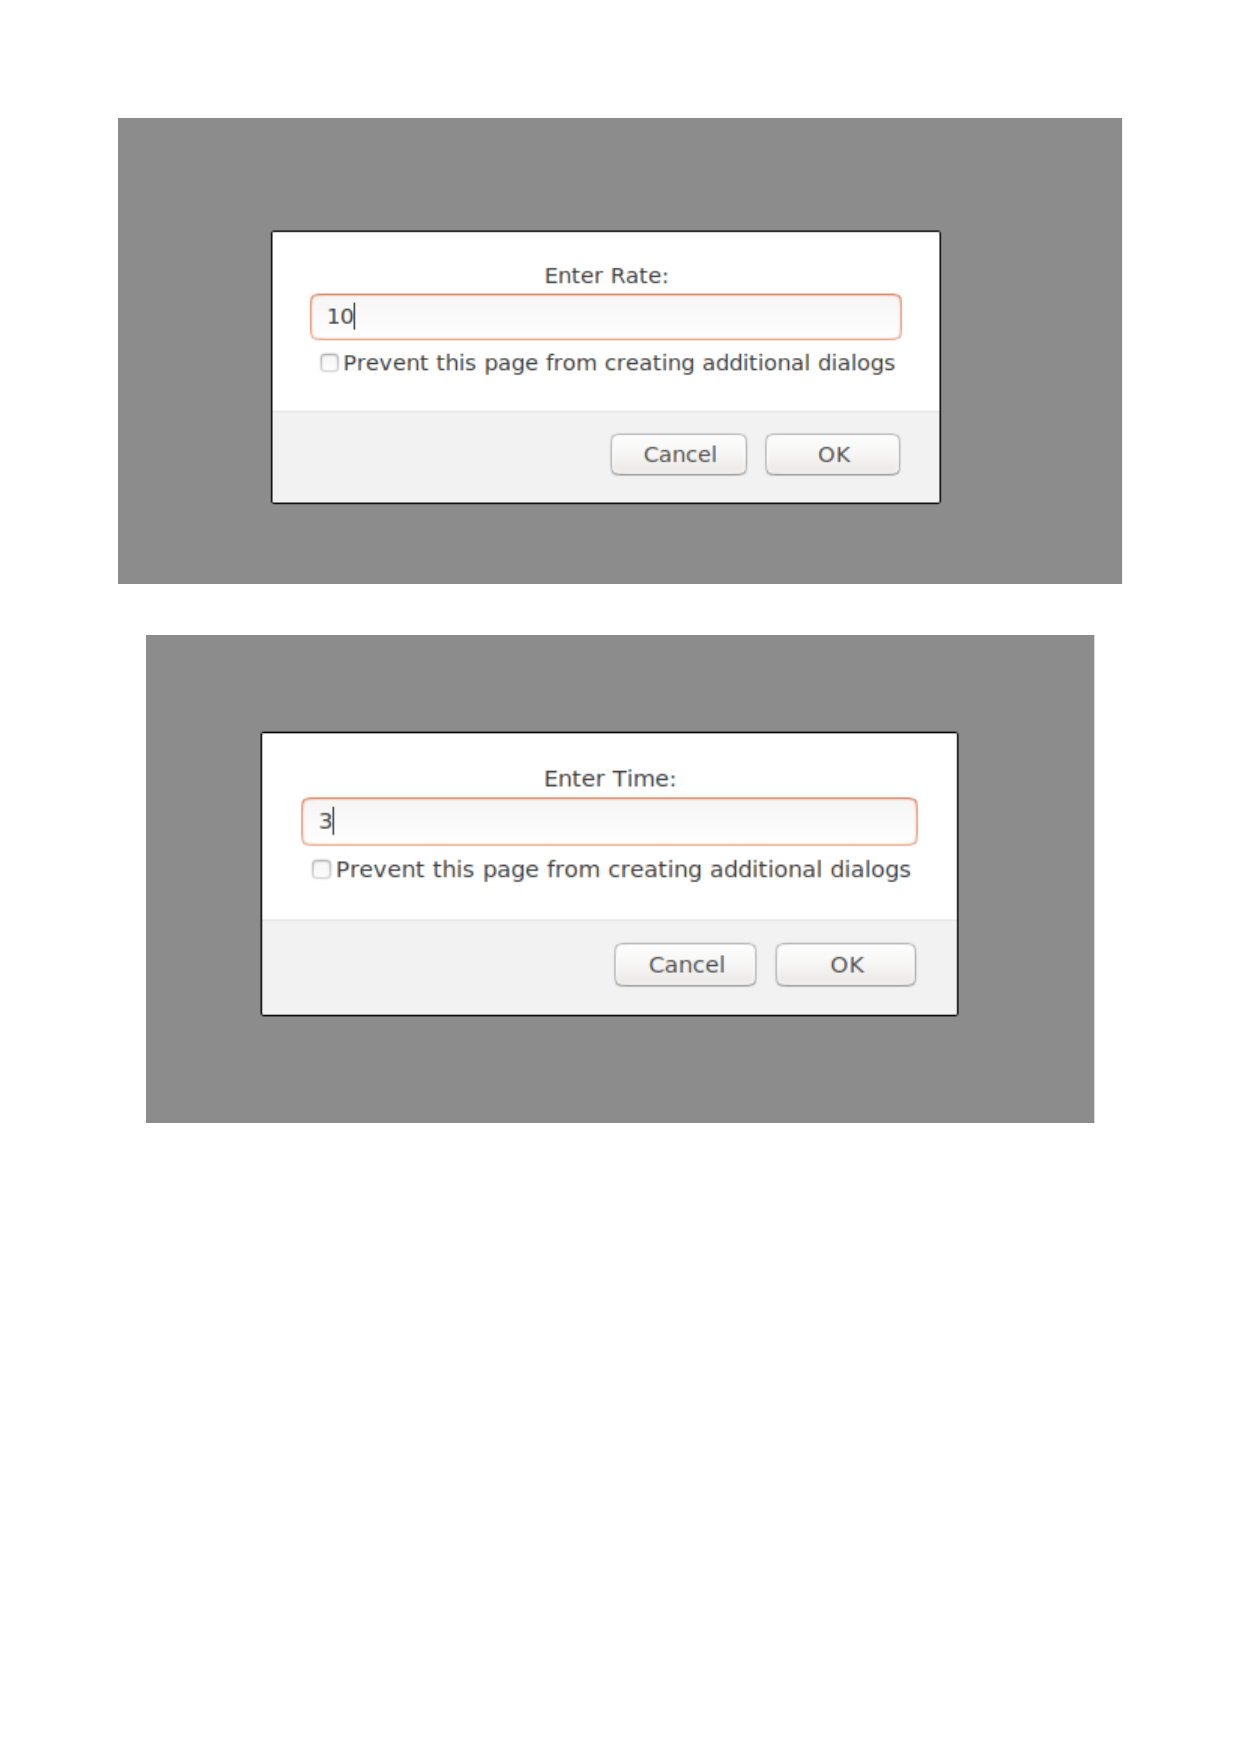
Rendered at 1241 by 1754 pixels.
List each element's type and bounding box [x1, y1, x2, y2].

picture [118, 118, 1123, 584]
picture [146, 635, 1095, 1123]
